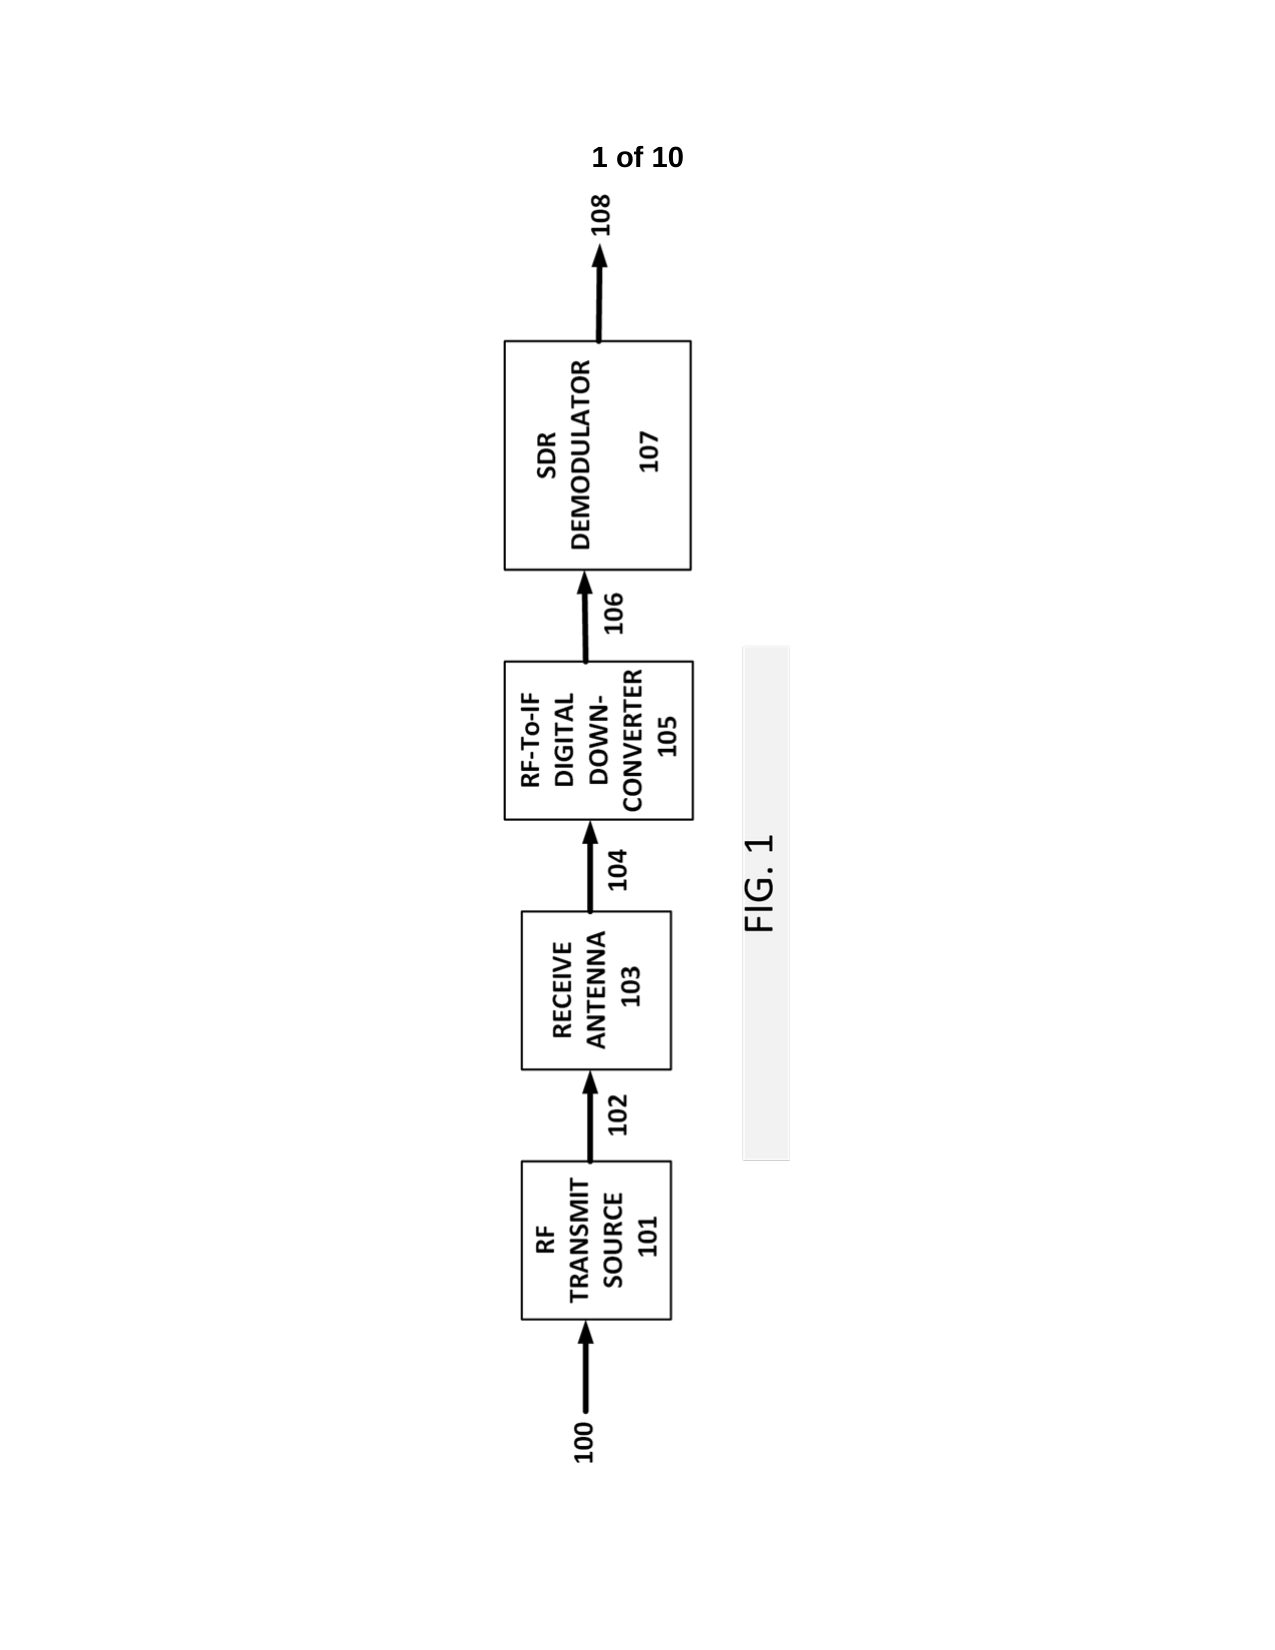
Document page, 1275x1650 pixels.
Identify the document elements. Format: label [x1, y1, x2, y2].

picture [502, 180, 810, 1481]
